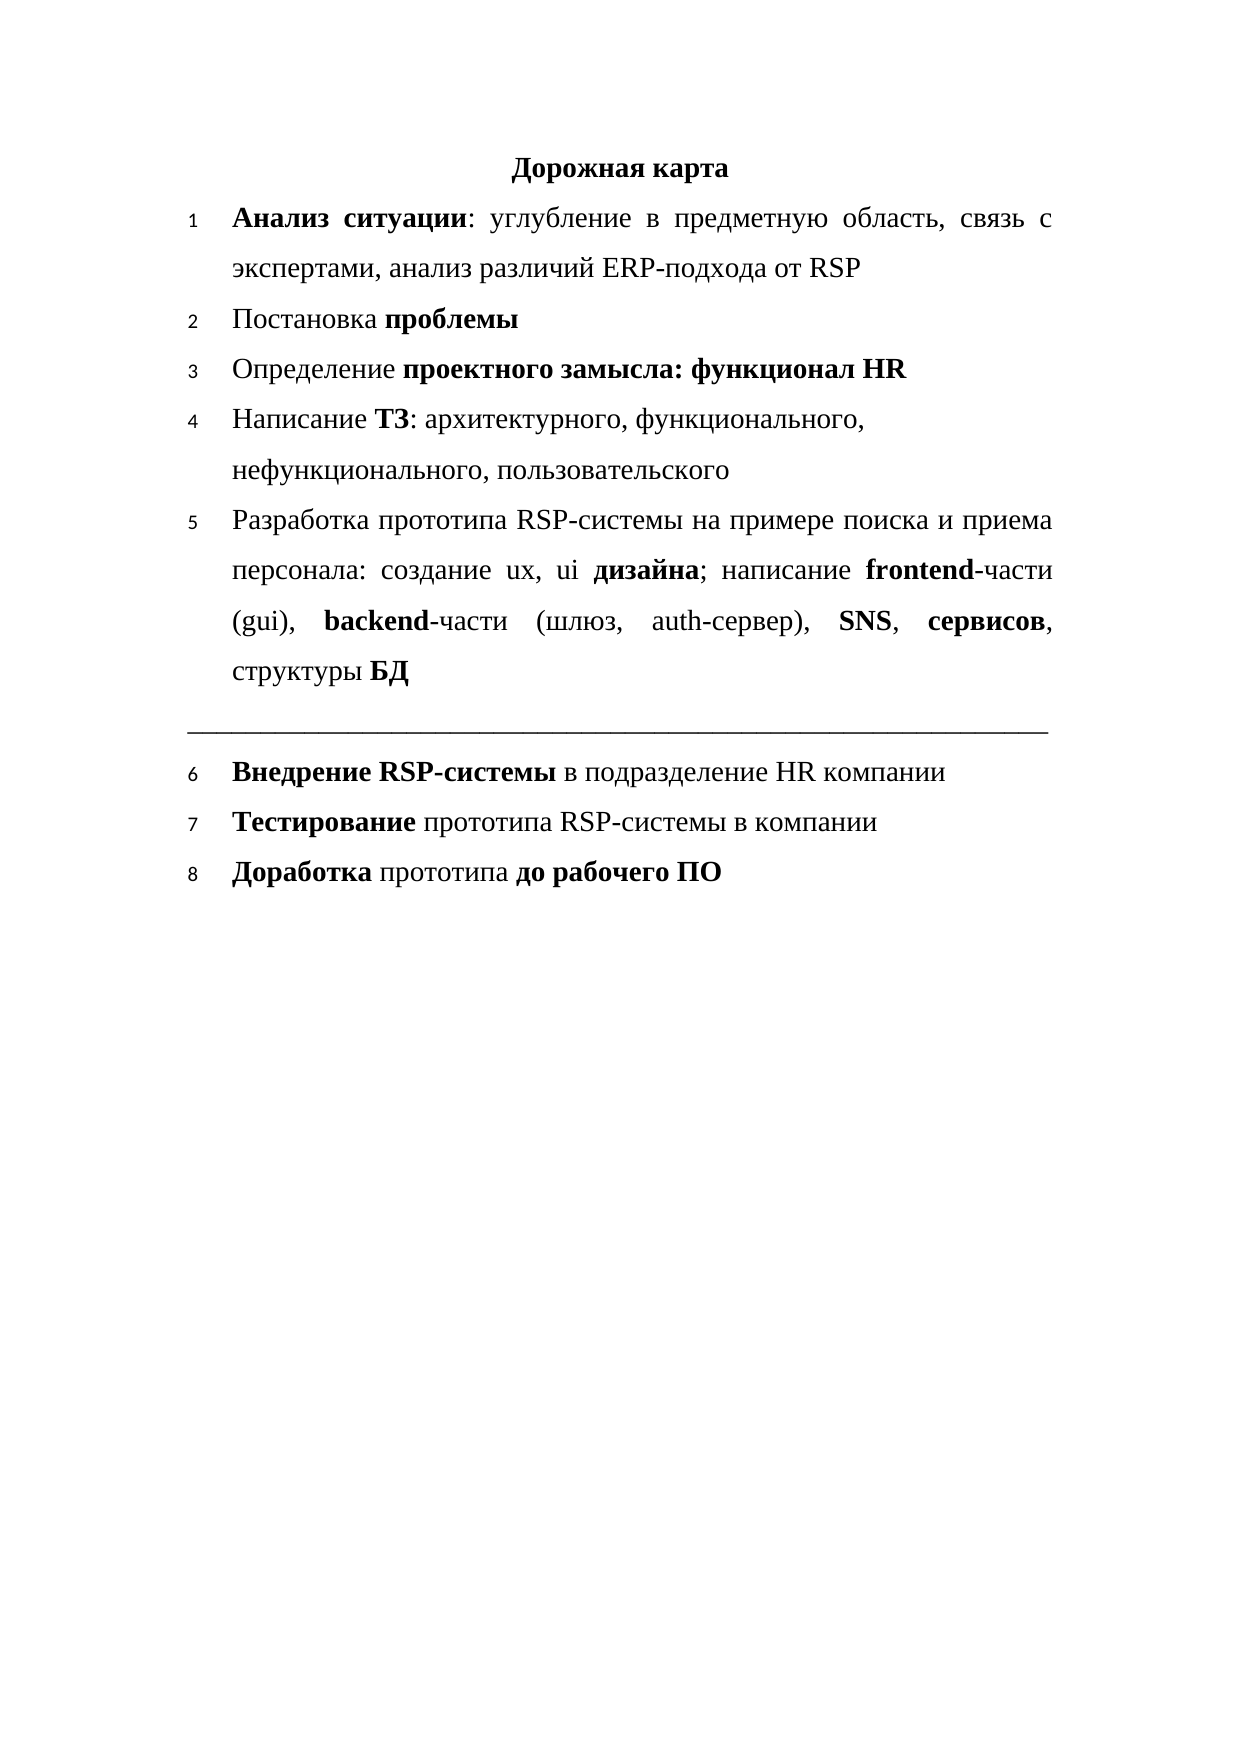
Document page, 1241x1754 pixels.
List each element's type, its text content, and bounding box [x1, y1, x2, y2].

list Разработка прототипа RSP-системы на примере поиска и приема персонала: создание ux, ui дизайна; написание frontend-части (gui), backend-части (шлюз, auth-сервер), SNS, сервисов, структуры БД [187, 502, 1053, 687]
text ___________________________________________________________ [187, 703, 1053, 737]
list Постановка проблемы [187, 301, 1053, 334]
text Дорожная карта [187, 150, 1053, 183]
list Доработка прототипа до рабочего ПО [187, 854, 1053, 888]
list Тестирование прототипа RSP-системы в компании [187, 804, 1053, 838]
list Анализ ситуации: углубление в предметную область, связь с экспертами, анализ различий ERP-подхода от RSP [187, 200, 1053, 284]
list Внедрение RSP-системы в подразделение HR компании [187, 754, 1053, 787]
list Определение проектного замысла: функционал HR [187, 351, 1053, 385]
list Написание ТЗ: архитектурного, функционального, нефункционального, пользовательского [187, 402, 1053, 485]
